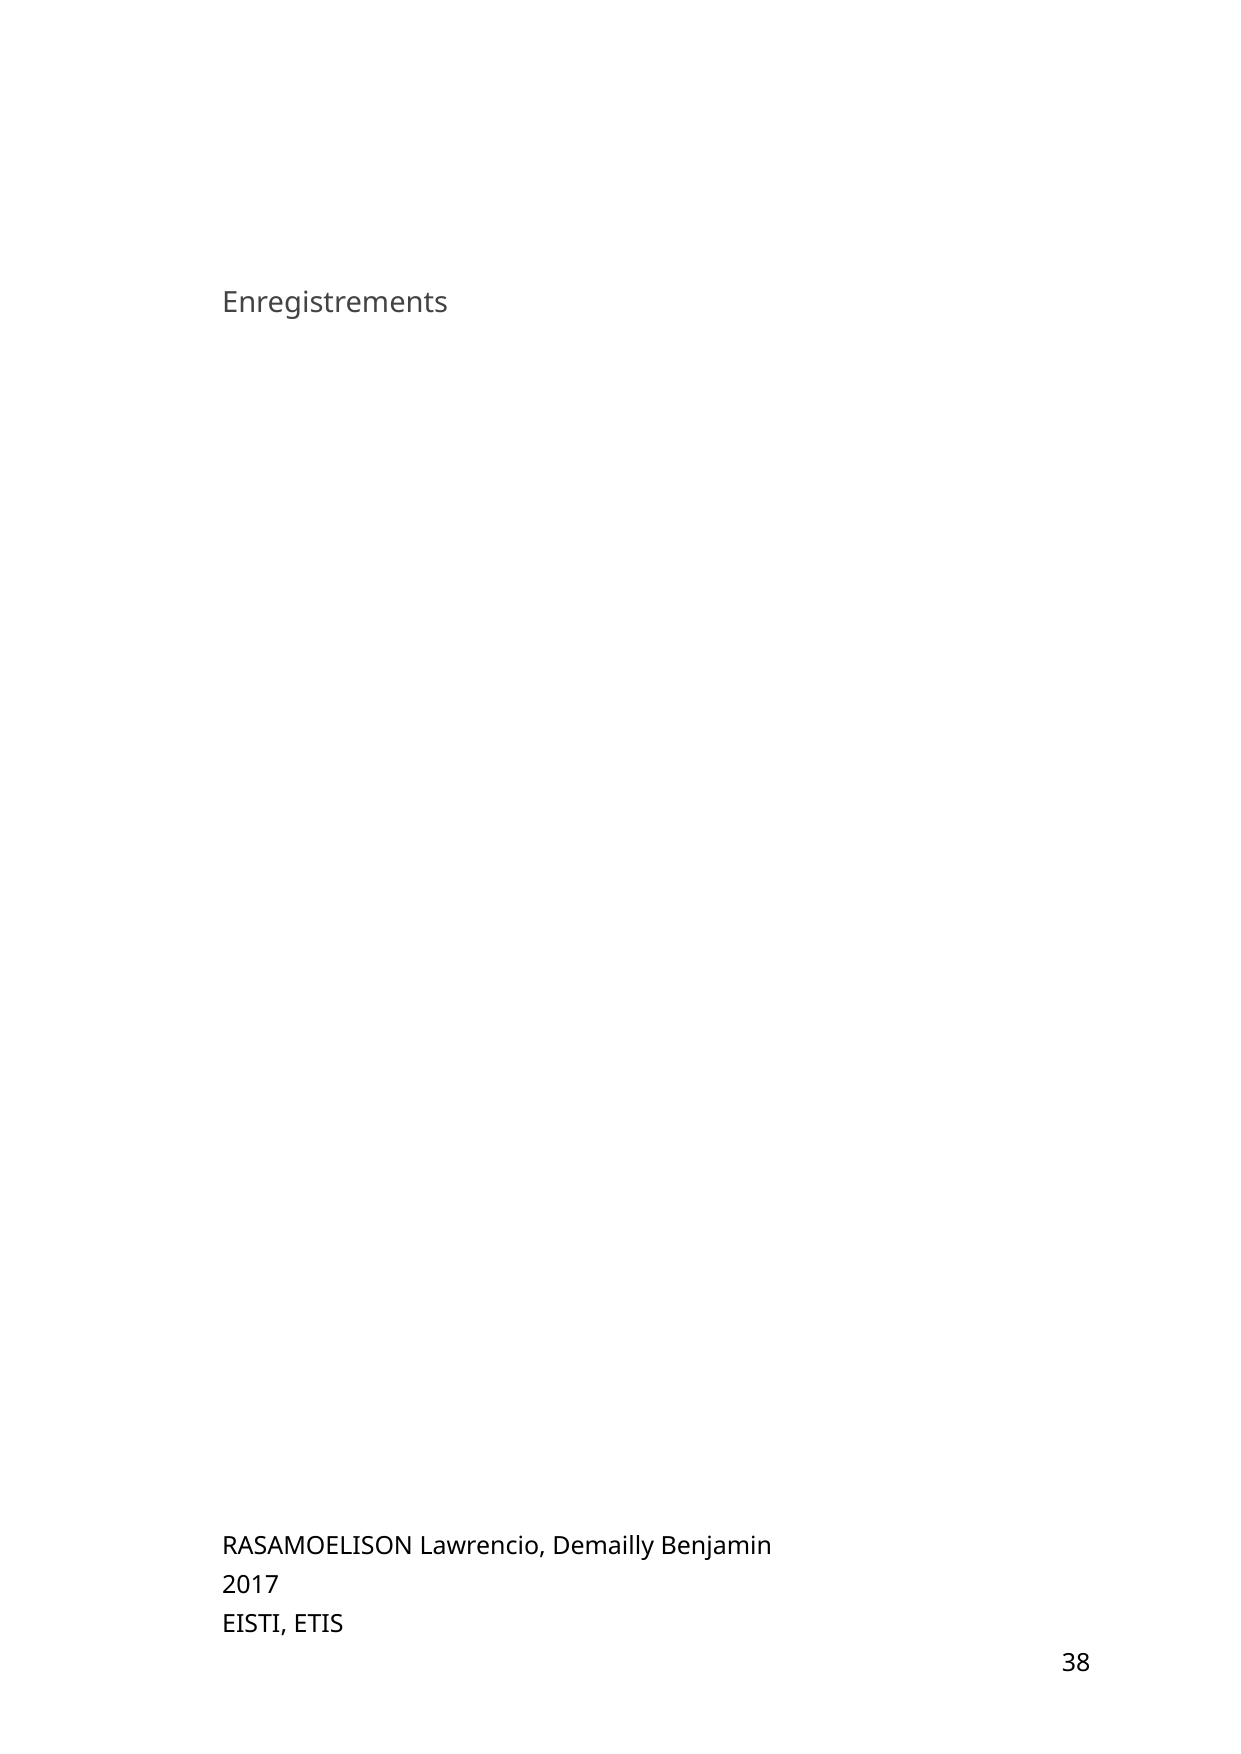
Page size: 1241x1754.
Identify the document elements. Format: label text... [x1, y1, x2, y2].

subtitle Enregistrements [222, 282, 1090, 321]
